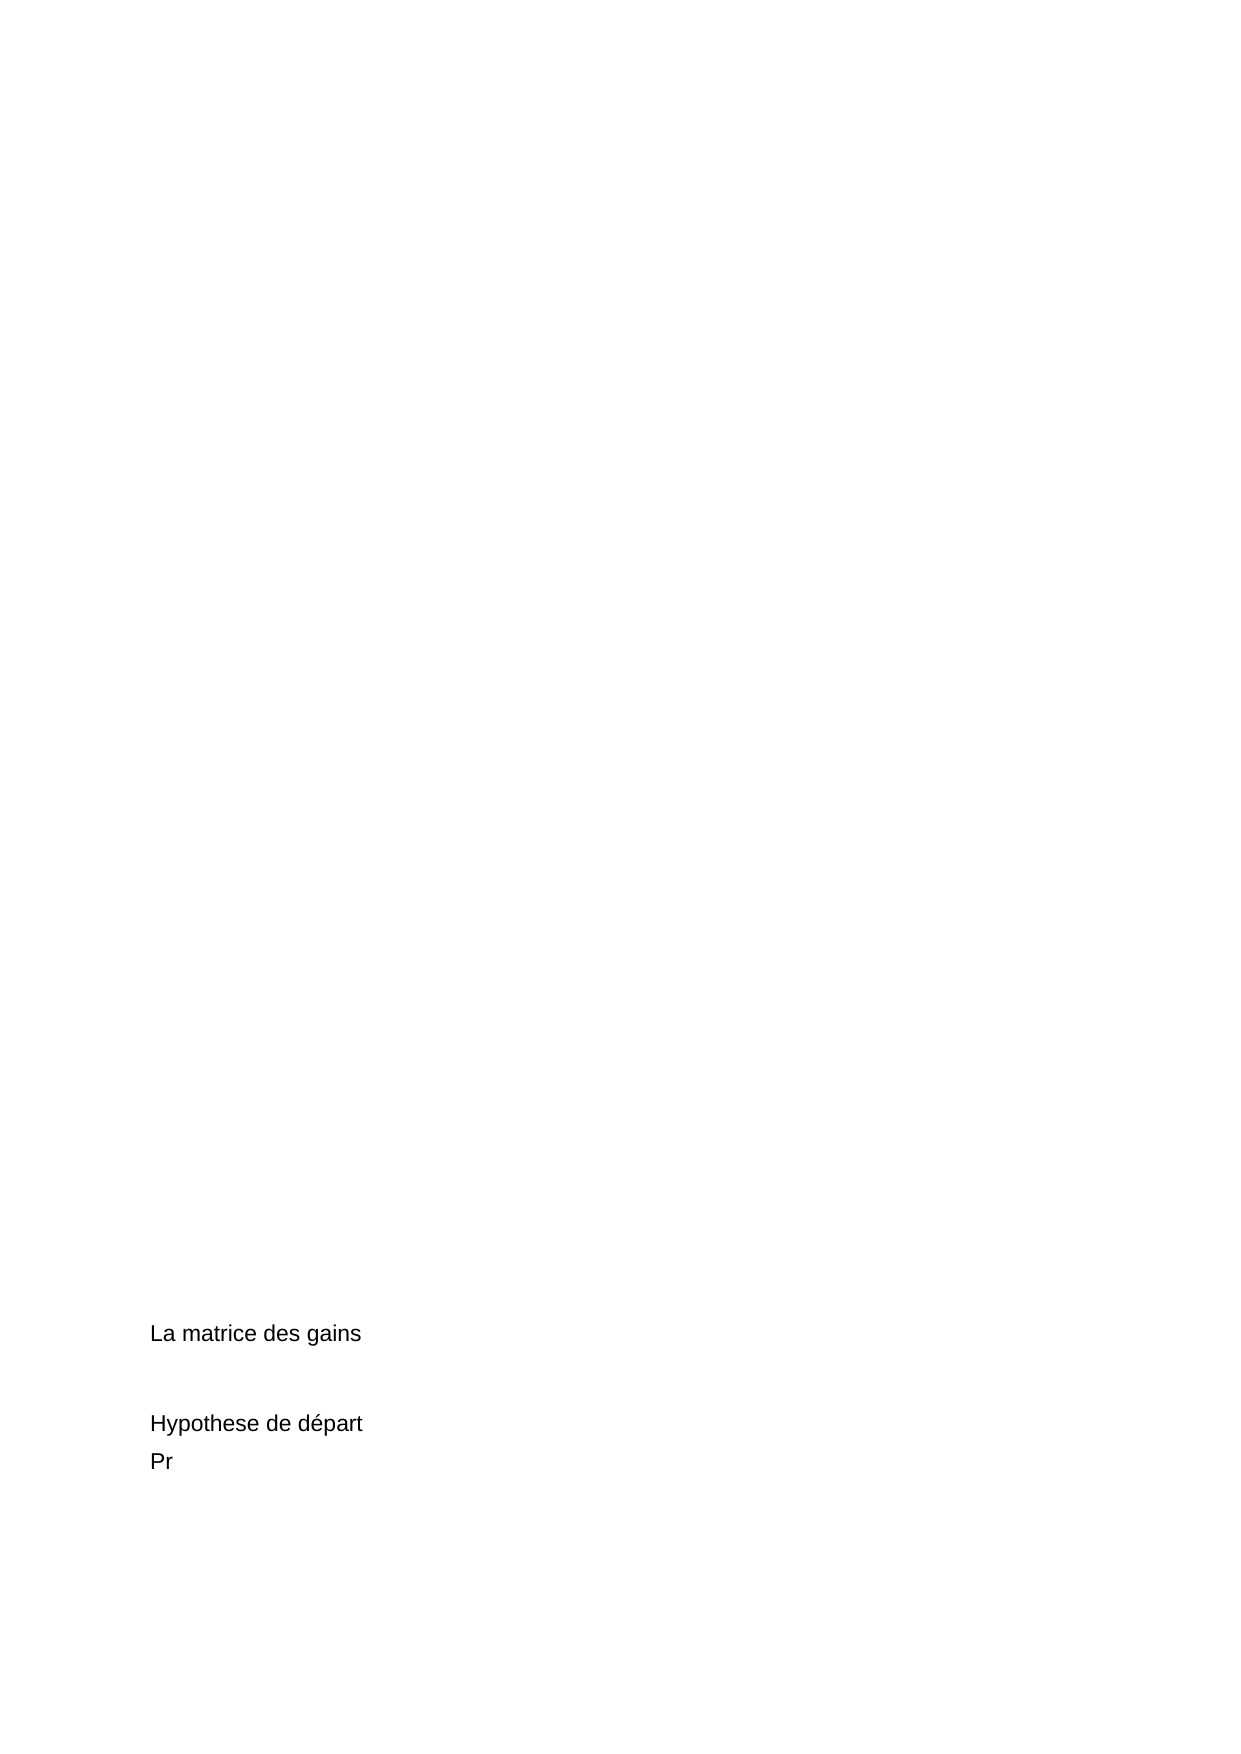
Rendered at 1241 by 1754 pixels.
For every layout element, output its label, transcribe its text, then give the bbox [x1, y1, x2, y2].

text La matrice des gains [150, 1331, 315, 1344]
text Hypothese de départ [182, 1421, 325, 1434]
text Hypothese de départ [327, 1421, 1090, 1434]
text La matrice des gains [317, 1331, 1090, 1344]
text Pr [150, 1459, 1090, 1472]
